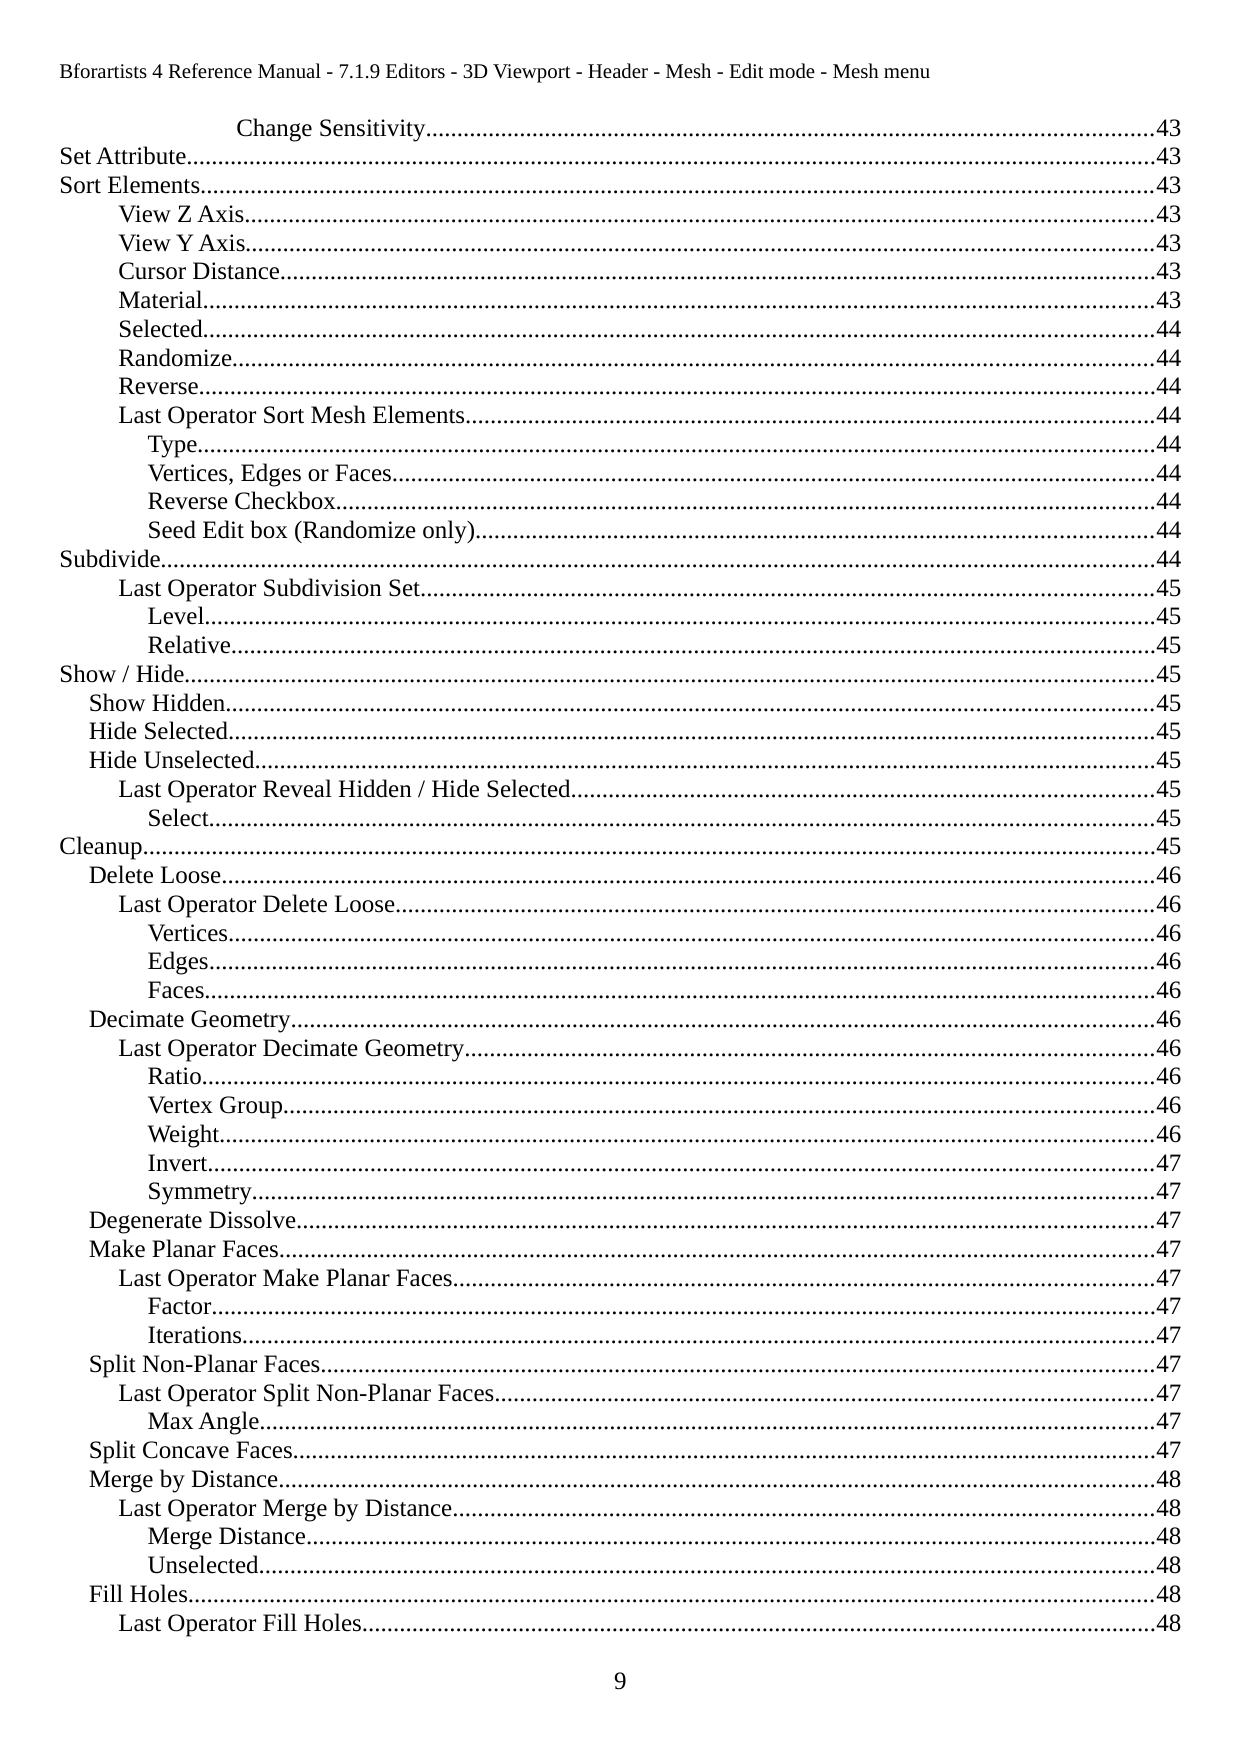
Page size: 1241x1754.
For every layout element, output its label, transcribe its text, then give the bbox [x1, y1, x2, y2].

text Symmetry 47 [147, 1176, 1181, 1205]
text Type 44 [147, 429, 1181, 458]
text Last Operator Subdivision Set 45 [118, 573, 1181, 601]
text Last Operator Fill Holes 48 [118, 1608, 1181, 1636]
text Ratio 46 [147, 1061, 1181, 1090]
text Degenerate Dissolve 47 [88, 1205, 1181, 1234]
text Merge Distance 48 [147, 1521, 1181, 1550]
text Weight 46 [147, 1119, 1181, 1148]
text Hide Selected 45 [88, 716, 1181, 745]
text Iterations 47 [147, 1320, 1181, 1349]
text Change Sensitivity 43 [236, 113, 1181, 141]
text Cleanup 45 [59, 831, 1181, 860]
text Delete Loose 46 [88, 860, 1181, 889]
text Make Planar Faces 47 [88, 1234, 1181, 1263]
text Max Angle 47 [147, 1406, 1181, 1435]
text Show / Hide 45 [59, 659, 1181, 688]
text Set Attribute 43 [59, 141, 1181, 170]
text Last Operator Reveal Hidden / Hide Selected 45 [118, 774, 1181, 803]
text View Z Axis 43 [118, 199, 1181, 228]
text Relative 45 [147, 630, 1181, 659]
text Merge by Distance 48 [88, 1464, 1181, 1493]
text Fill Holes 48 [88, 1579, 1181, 1608]
text Seed Edit box (Randomize only) 44 [147, 515, 1181, 544]
text Selected 44 [118, 314, 1181, 343]
text Sort Elements 43 [59, 170, 1181, 199]
text Unselected 48 [147, 1550, 1181, 1579]
text Last Operator Make Planar Faces 47 [118, 1263, 1181, 1291]
text Level 45 [147, 601, 1181, 630]
text View Y Axis 43 [118, 228, 1181, 256]
text Hide Unselected 45 [88, 745, 1181, 774]
text Show Hidden 45 [88, 688, 1181, 716]
text Reverse Checkbox 44 [147, 486, 1181, 515]
text Vertices 46 [147, 918, 1181, 946]
text Edges 46 [147, 946, 1181, 975]
text Randomize 44 [118, 343, 1181, 371]
text Cursor Distance 43 [118, 256, 1181, 285]
text Select 45 [147, 803, 1181, 831]
text Invert 47 [147, 1148, 1181, 1176]
text Faces 46 [147, 975, 1181, 1004]
text Last Operator Decimate Geometry 46 [118, 1033, 1181, 1061]
text Split Concave Faces 47 [88, 1435, 1181, 1464]
text Decimate Geometry 46 [88, 1004, 1181, 1033]
text Split Non-Planar Faces 47 [88, 1349, 1181, 1378]
text Vertices, Edges or Faces 44 [147, 458, 1181, 486]
text Last Operator Merge by Distance 48 [118, 1493, 1181, 1521]
text Last Operator Sort Mesh Elements 44 [118, 400, 1181, 429]
text Reverse 44 [118, 371, 1181, 400]
text Subdivide 44 [59, 544, 1181, 573]
text Material 43 [118, 285, 1181, 314]
text Last Operator Split Non-Planar Faces 47 [118, 1378, 1181, 1406]
text Factor 47 [147, 1291, 1181, 1320]
text Last Operator Delete Loose 46 [118, 889, 1181, 918]
text Vertex Group 46 [147, 1090, 1181, 1119]
